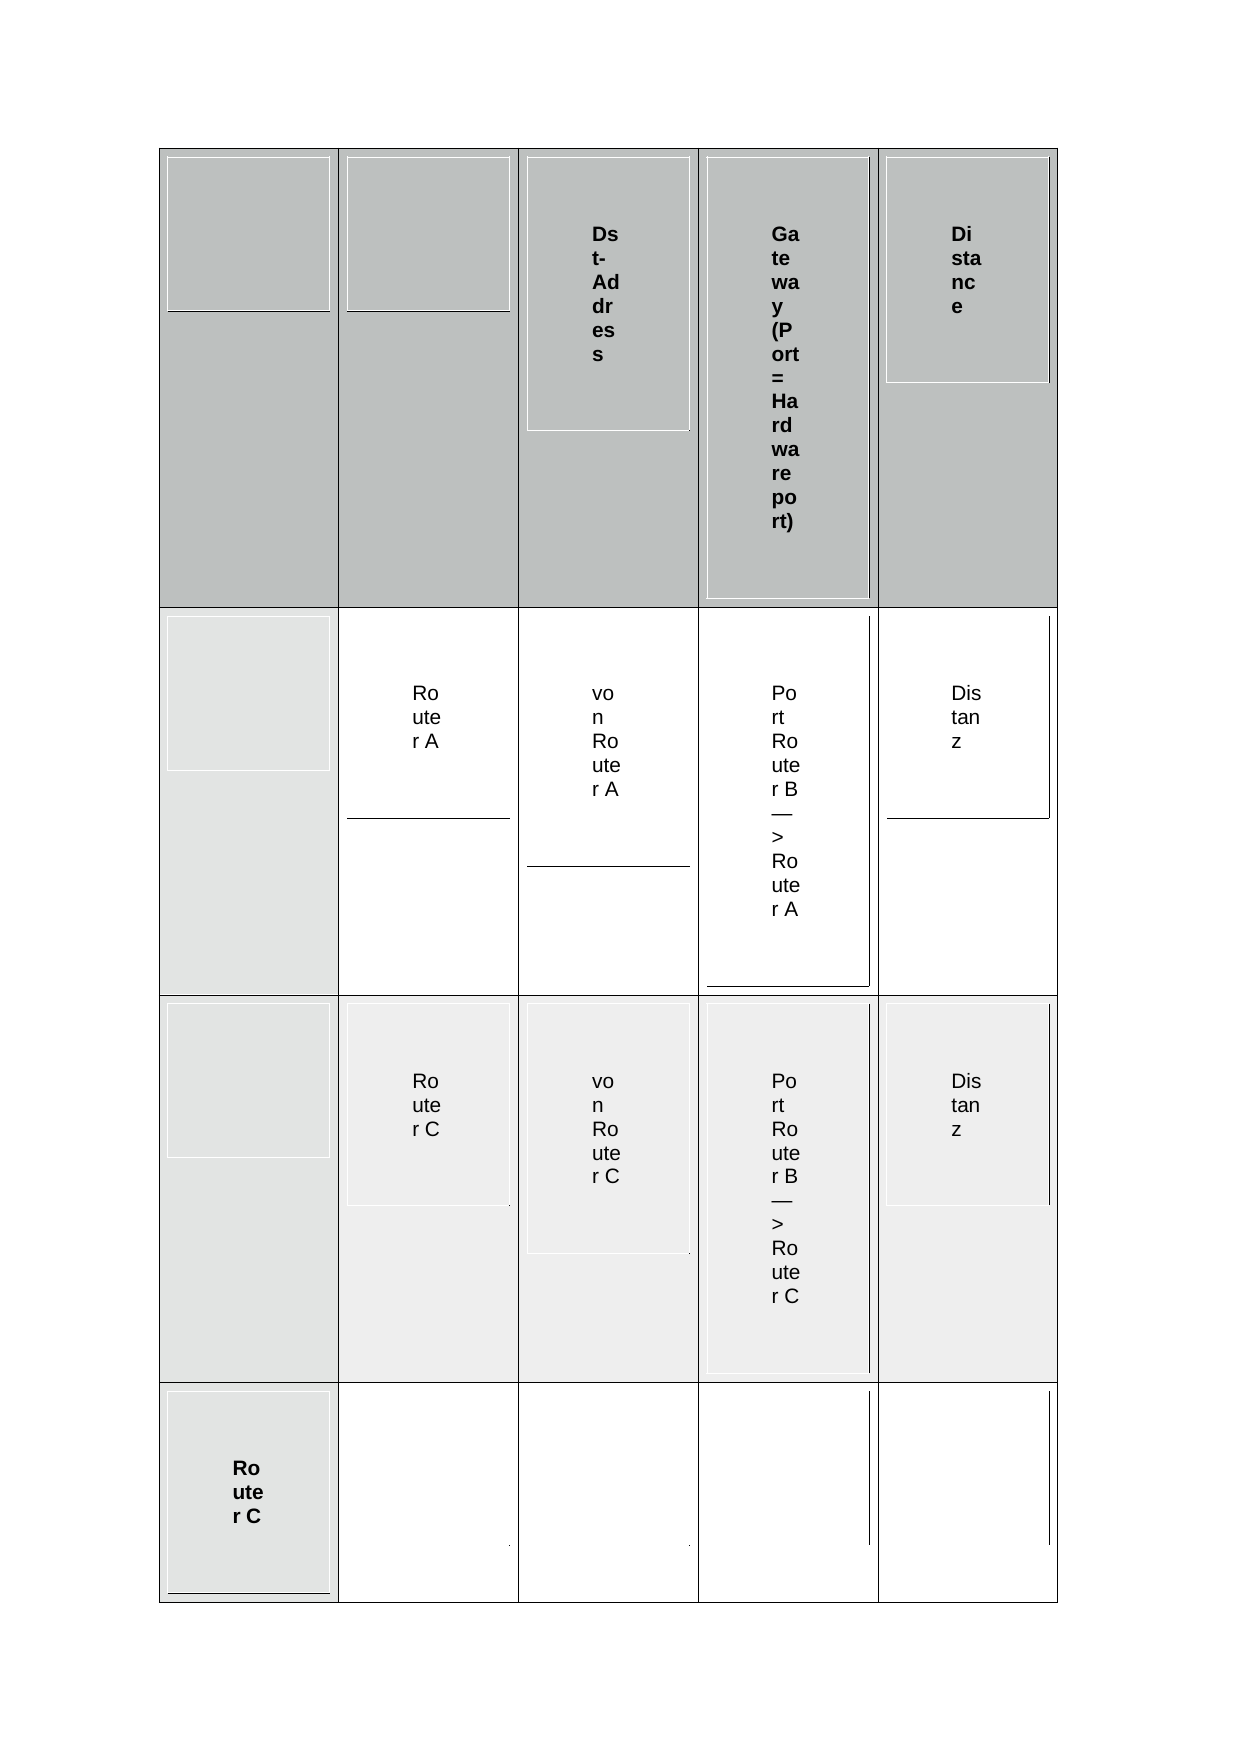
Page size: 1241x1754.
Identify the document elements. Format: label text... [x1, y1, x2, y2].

table_cell Distanz [879, 996, 1057, 1382]
table_cell [339, 1383, 518, 1602]
table_cell [699, 1383, 878, 1602]
table_cell [879, 1383, 1057, 1602]
table_cell [519, 1383, 698, 1602]
table_header Distance [879, 149, 1057, 607]
table_cell Router C [160, 1383, 338, 1602]
table_cell Distanz [879, 608, 1057, 994]
table_cell von Router C [519, 996, 698, 1382]
table_header Dst-Address [519, 149, 698, 607]
table_cell [160, 996, 338, 1382]
table_cell Router C [339, 996, 518, 1382]
table_header [339, 149, 518, 607]
table_cell von Router A [519, 608, 698, 994]
table_cell Port Router B —> Router C [699, 996, 878, 1382]
table_cell Port Router B —> Router A [699, 608, 878, 994]
table_cell Router A [339, 608, 518, 994]
table_cell [160, 608, 338, 994]
table_header [160, 149, 338, 607]
table_header Gateway (Port = Hardwareport) [699, 149, 878, 607]
